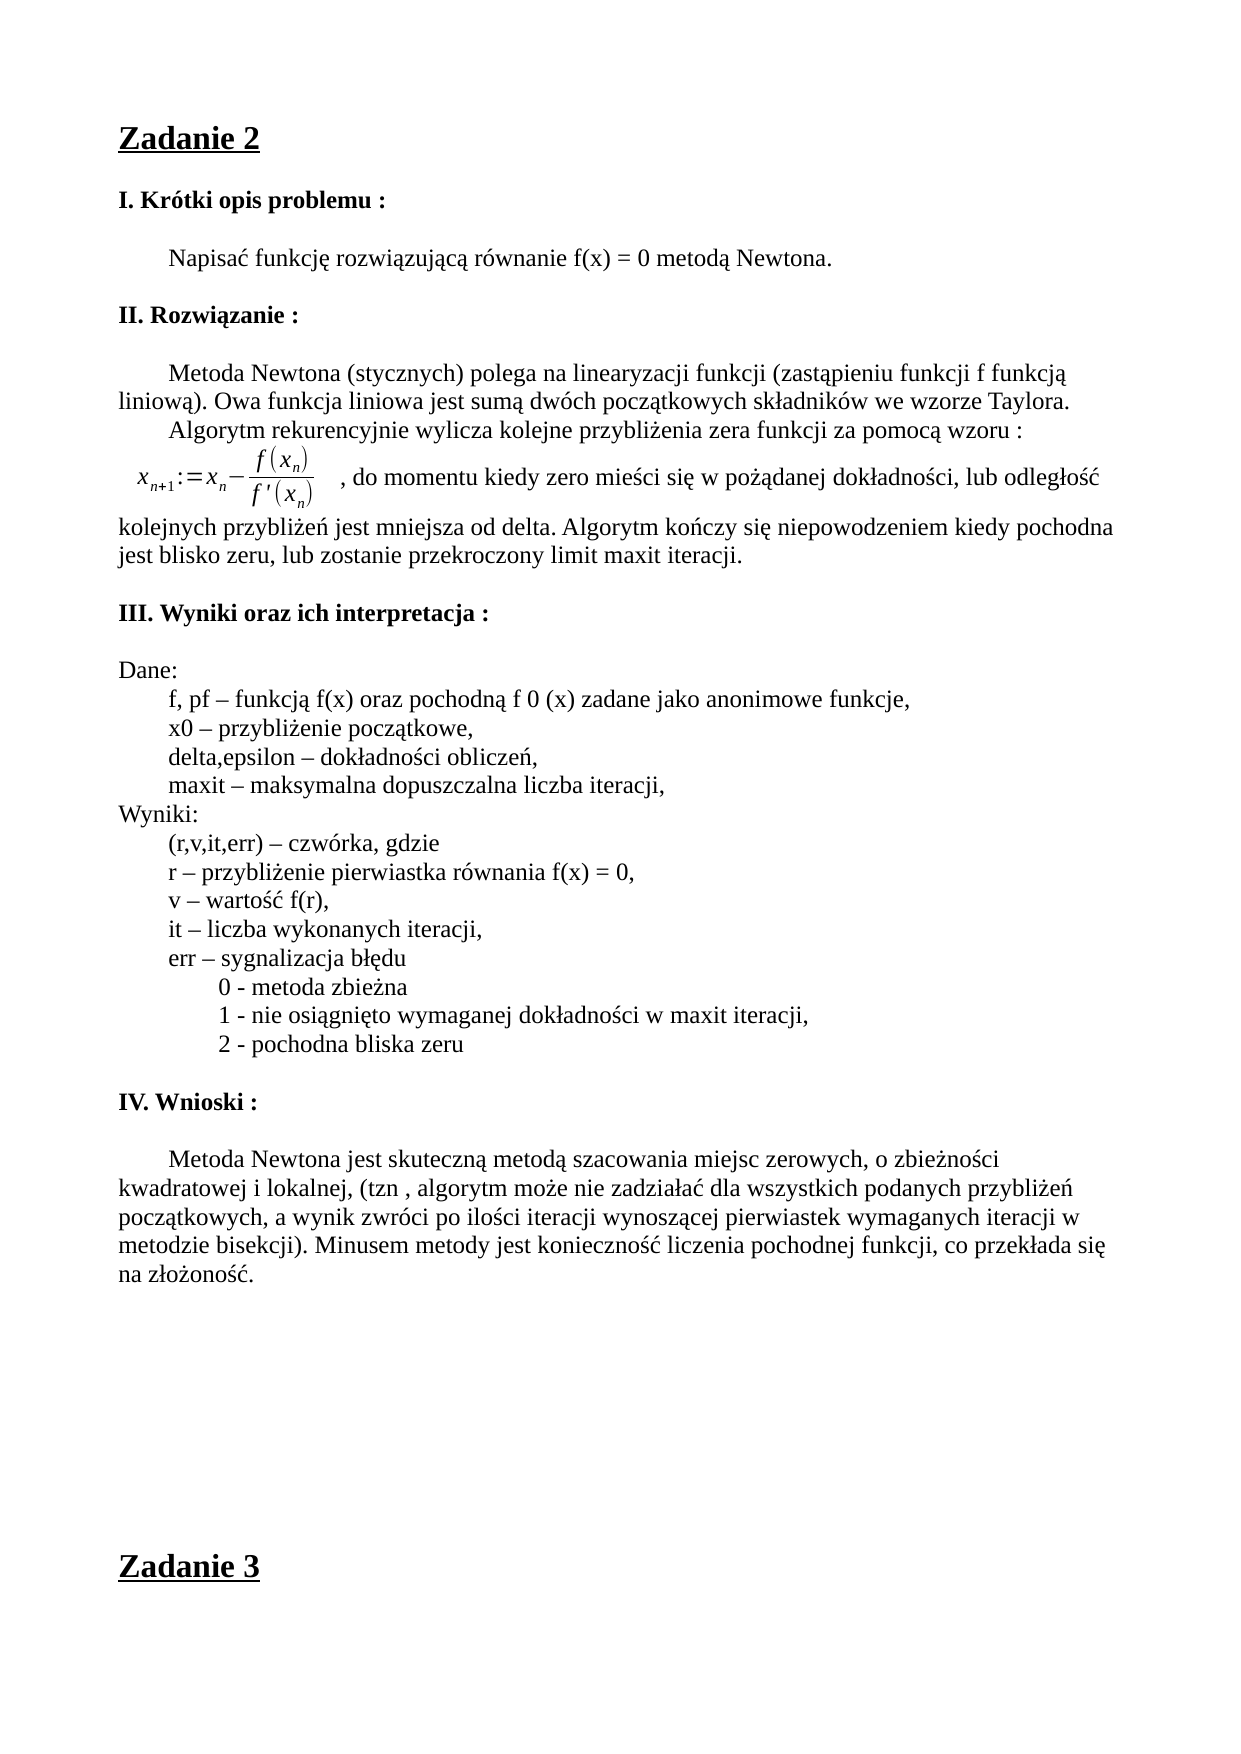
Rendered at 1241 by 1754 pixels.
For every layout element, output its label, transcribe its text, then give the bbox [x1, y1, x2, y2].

text II. Rozwiązanie : [118, 300, 1122, 329]
text III. Wyniki oraz ich interpretacja : [118, 598, 1122, 627]
text delta,epsilon – dokładności obliczeń, [118, 742, 1122, 770]
text err – sygnalizacja błędu [118, 943, 1122, 972]
text Metoda Newtona (stycznych) polega na linearyzacji funkcji (zastąpieniu funkcji f funkcją liniową). Owa funkcja liniowa jest sumą dwóch początkowych składników we wzorze Taylora. [118, 358, 1122, 415]
text IV. Wnioski : [118, 1087, 1122, 1115]
text Zadanie 3 [118, 1547, 1122, 1585]
text Algorytm rekurencyjnie wylicza kolejne przybliżenia zera funkcji za pomocą wzoru : , do momentu kiedy zero mieści się w pożądanej dokładności, lub odległość kolejnych przybliżeń jest mniejsza od delta. Algorytm kończy się niepowodzeniem kiedy pochodna jest blisko zeru, lub zostanie przekroczony limit maxit iteracji. [118, 415, 1122, 569]
text maxit – maksymalna dopuszczalna liczba iteracji, [118, 770, 1122, 799]
text f, pf – funkcją f(x) oraz pochodną f 0 (x) zadane jako anonimowe funkcje, [118, 684, 1122, 713]
text 0 - metoda zbieżna [118, 972, 1122, 1000]
text x0 – przybliżenie początkowe, [118, 713, 1122, 742]
text r – przybliżenie pierwiastka równania f(x) = 0, [118, 857, 1122, 885]
text 1 - nie osiągnięto wymaganej dokładności w maxit iteracji, [118, 1000, 1122, 1029]
text Napisać funkcję rozwiązującą równanie f(x) = 0 metodą Newtona. [118, 243, 1122, 271]
text Metoda Newtona jest skuteczną metodą szacowania miejsc zerowych, o zbieżności kwadratowej i lokalnej, (tzn , algorytm może nie zadziałać dla wszystkich podanych przybliżeń początkowych, a wynik zwróci po ilości iteracji wynoszącej pierwiastek wymaganych iteracji w metodzie bisekcji). Minusem metody jest konieczność liczenia pochodnej funkcji, co przekłada się na złożoność. [118, 1144, 1122, 1288]
text I. Krótki opis problemu : [118, 185, 1122, 214]
text Wyniki: [118, 799, 1122, 828]
text Dane: [118, 655, 1122, 684]
text v – wartość f(r), [118, 885, 1122, 914]
text Zadanie 2 [118, 118, 1122, 156]
text it – liczba wykonanych iteracji, [118, 914, 1122, 943]
text 2 - pochodna bliska zeru [118, 1029, 1122, 1058]
text (r,v,it,err) – czwórka, gdzie [118, 828, 1122, 857]
